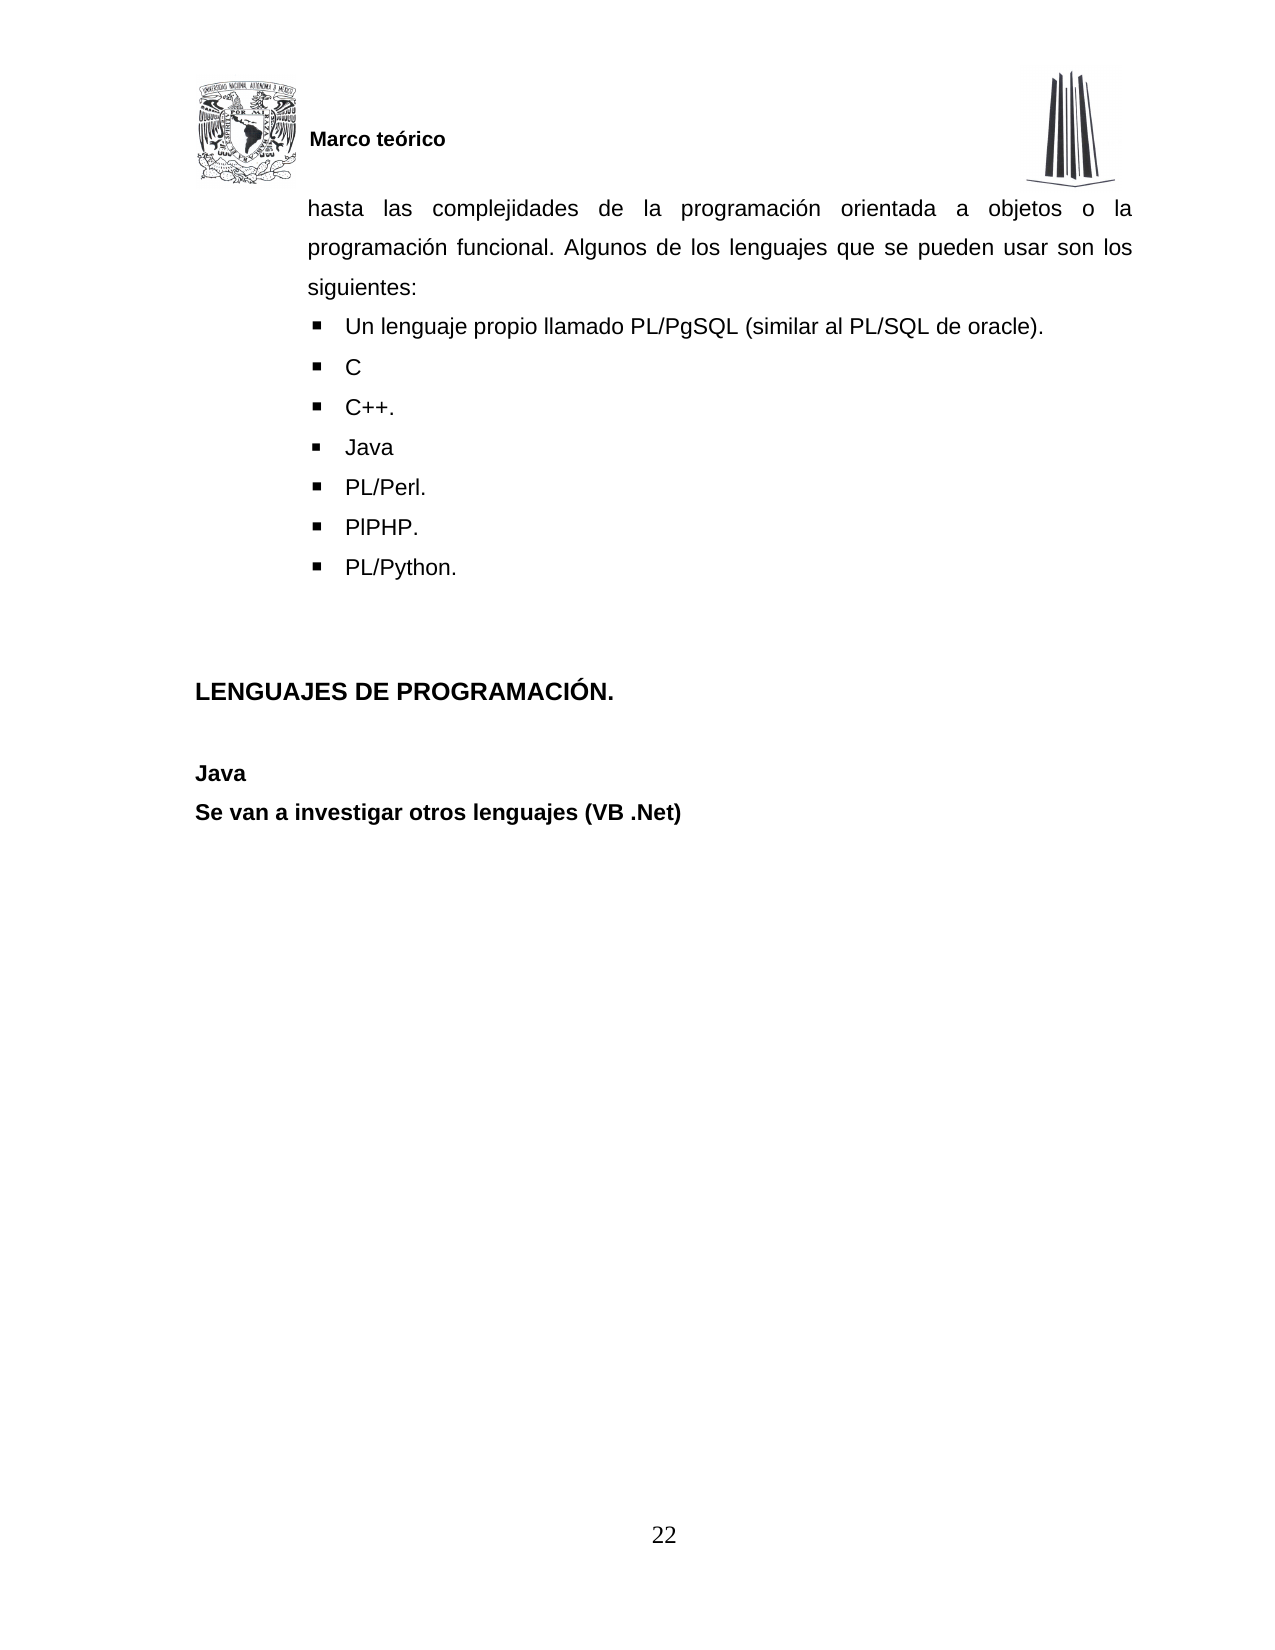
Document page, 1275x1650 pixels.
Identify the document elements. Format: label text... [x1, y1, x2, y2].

list PL/Perl. [307, 474, 1133, 501]
text Se van a investigar otros lenguajes (VB .Net) [195, 799, 1133, 826]
picture [1020, 65, 1122, 193]
text Java [195, 760, 1133, 786]
list C++. [307, 394, 1133, 421]
list C [307, 354, 1133, 381]
list hasta las complejidades de la programación orientada a objetos o la programación funcional. Algunos de los lenguajes que se pueden usar son los siguientes: [270, 195, 1133, 300]
list Un lenguaje propio llamado PL/PgSQL (similar al PL/SQL de oracle). [307, 313, 1133, 340]
text Lenguajes de Programación. [195, 677, 1133, 706]
list PL/Python. [307, 554, 1133, 581]
list PlPHP. [307, 514, 1133, 541]
list Java [307, 434, 1133, 461]
